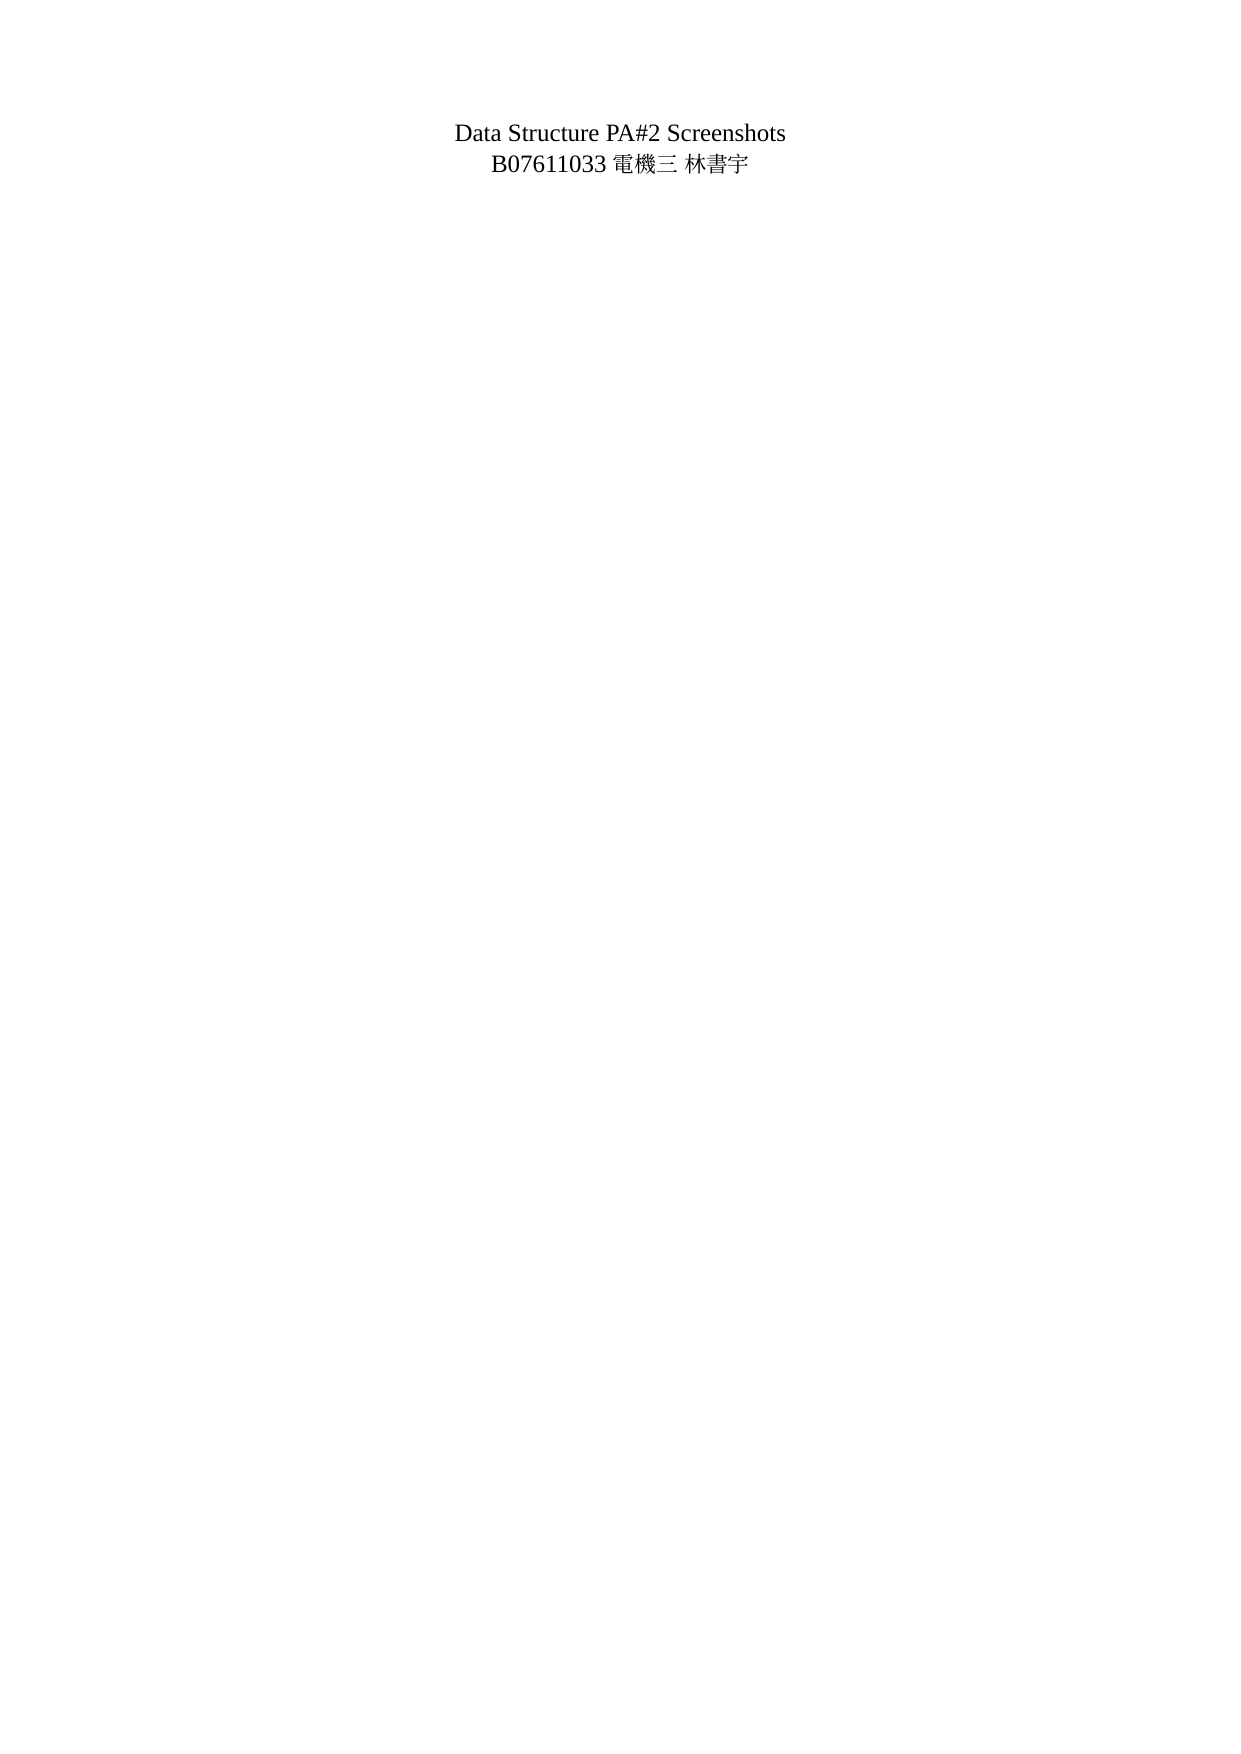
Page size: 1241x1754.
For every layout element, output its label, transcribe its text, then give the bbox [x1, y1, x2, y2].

text Data Structure PA#2 Screenshots [118, 118, 1122, 147]
text B07611033 電機三 林書宇 [118, 147, 1122, 178]
